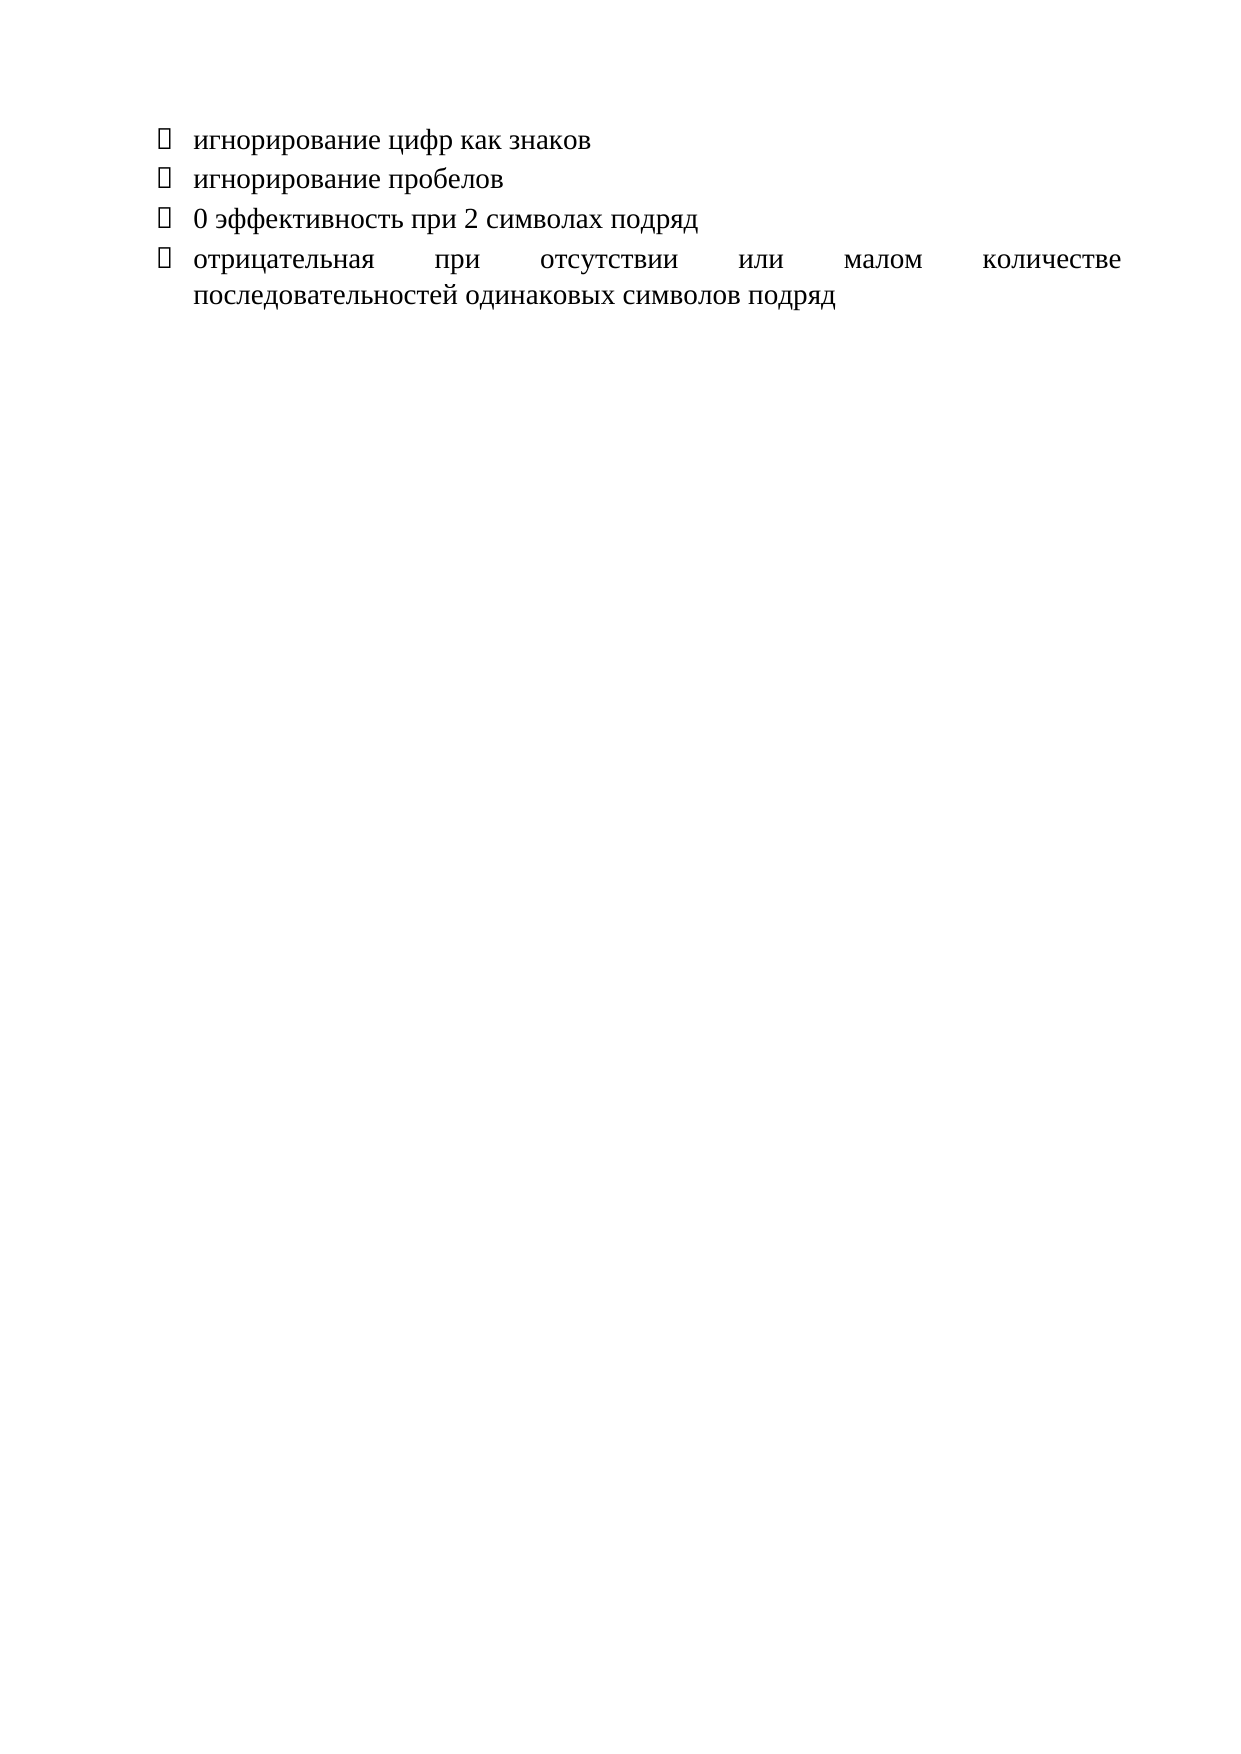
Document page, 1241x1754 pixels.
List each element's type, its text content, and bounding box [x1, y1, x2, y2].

list игнорирование цифр как знаков [156, 118, 1122, 158]
list отрицательная при отсутствии или малом количестве последовательностей одинаковых символов подряд [156, 237, 1122, 310]
list 0 эффективность при 2 символах подряд [156, 197, 1122, 237]
list игнорирование пробелов [156, 158, 1122, 197]
